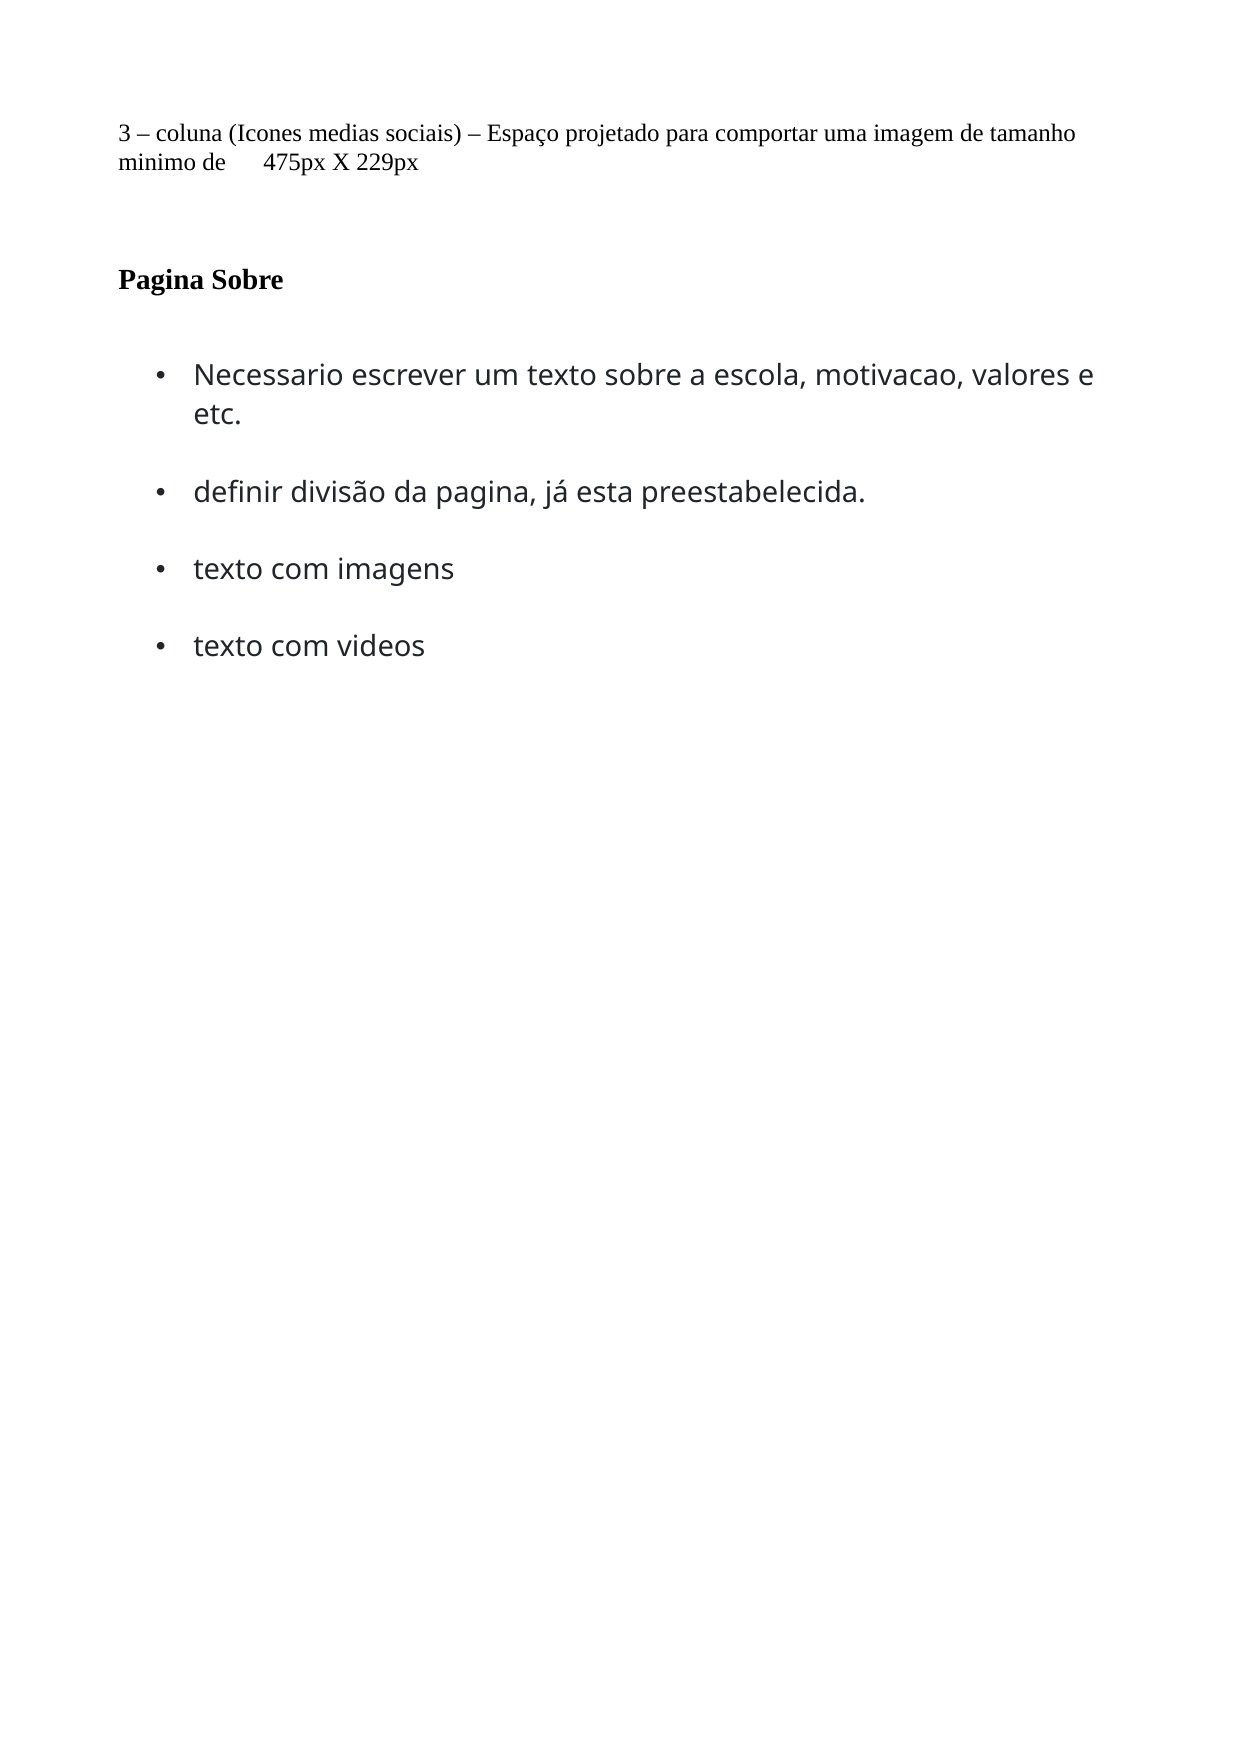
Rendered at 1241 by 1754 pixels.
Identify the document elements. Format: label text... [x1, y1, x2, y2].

text 3 – coluna (Icones medias sociais) – Espaço projetado para comportar uma imagem de tamanho minimo de 475px X 229px [118, 118, 1122, 176]
text Pagina Sobre [118, 262, 1122, 295]
subtitle texto com videos [156, 625, 1122, 665]
subtitle Necessario escrever um texto sobre a escola, motivacao, valores e etc. [156, 354, 1122, 433]
subtitle texto com imagens [156, 548, 1122, 588]
subtitle definir divisão da pagina, já esta preestabelecida. [156, 471, 1122, 511]
